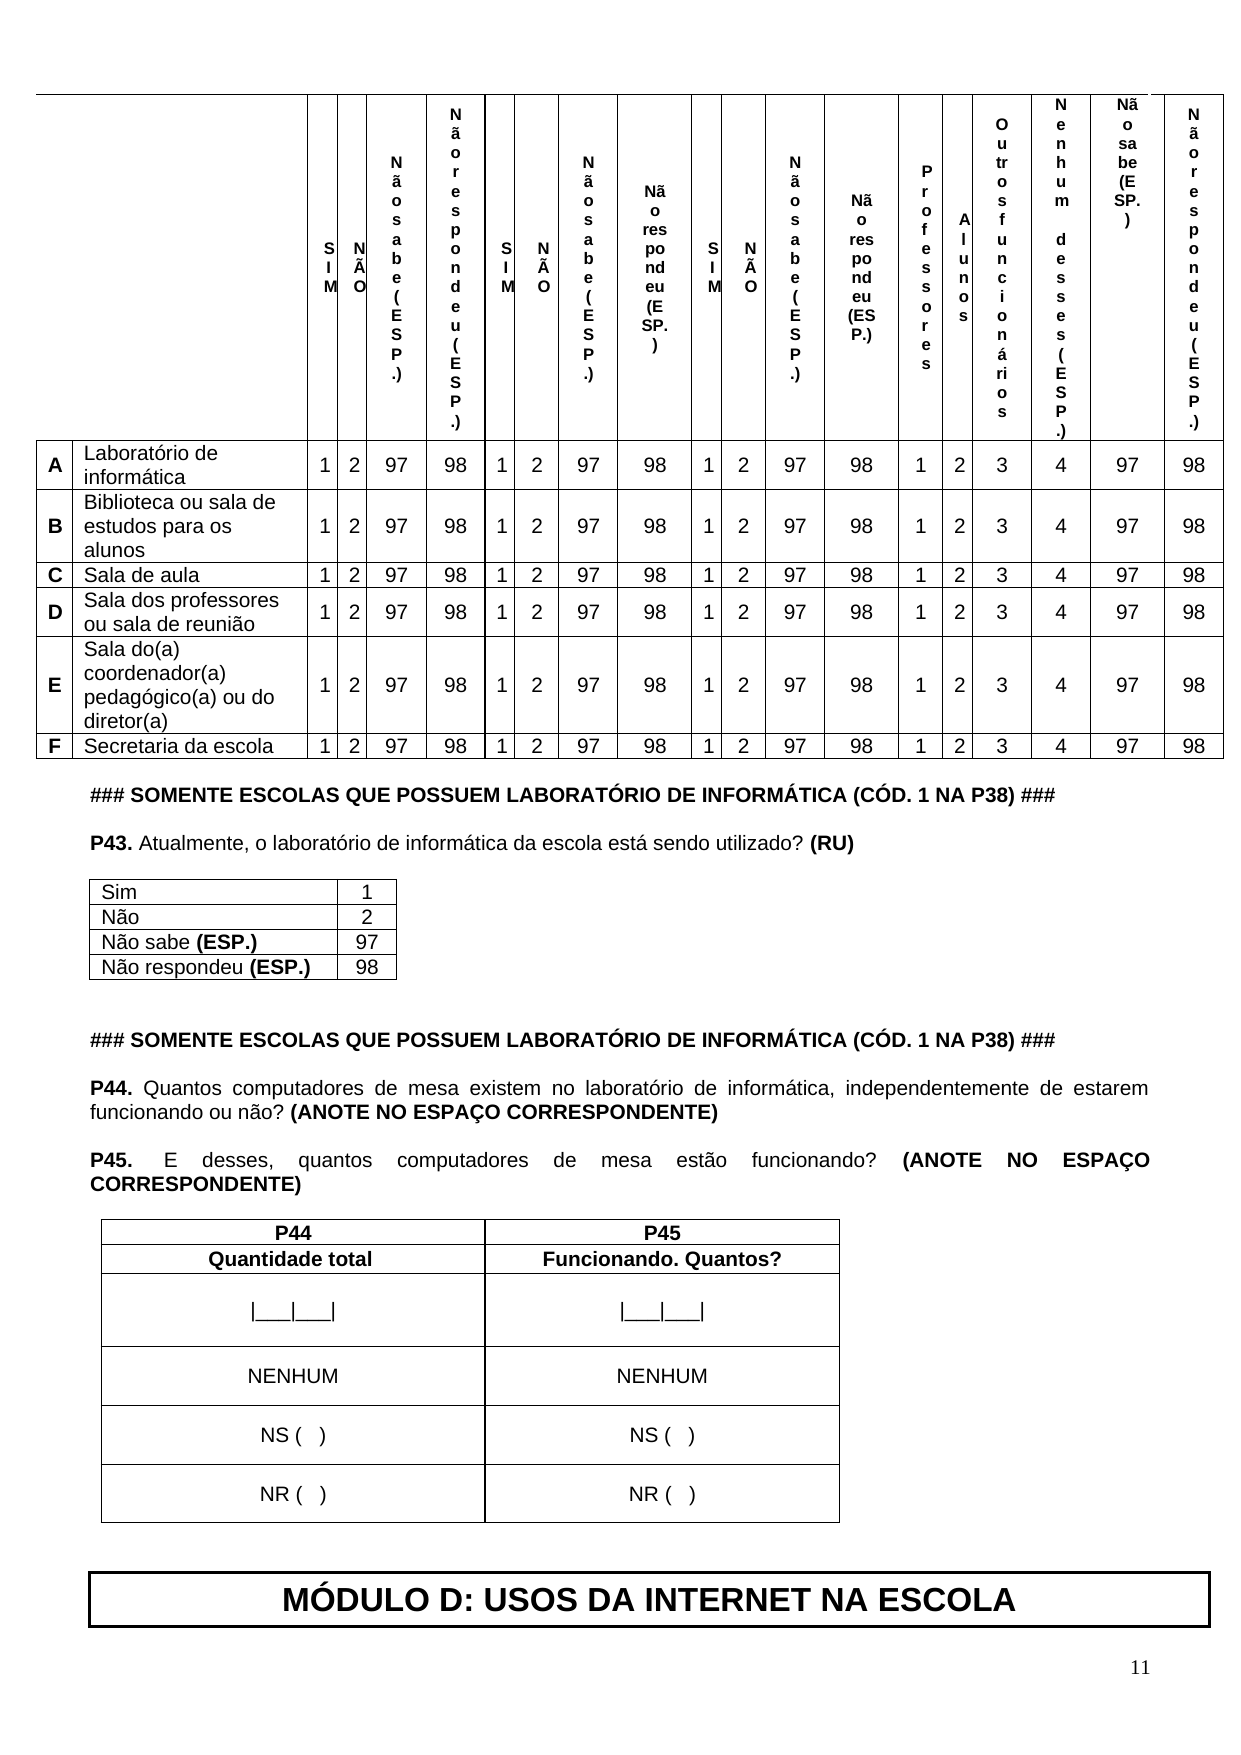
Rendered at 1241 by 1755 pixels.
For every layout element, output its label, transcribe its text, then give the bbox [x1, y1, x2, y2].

table_cell Sala do(a) coordenador(a) pedagógico(a) ou do diretor(a) [73, 637, 307, 733]
table_cell 97 [1091, 441, 1164, 489]
table_cell 1 [692, 734, 721, 758]
table_cell 1 [692, 441, 721, 489]
table_cell 1 [308, 490, 337, 562]
table_cell 1 [692, 588, 721, 636]
table_cell 98 [618, 441, 691, 489]
table_header 1 [338, 880, 396, 904]
text P43. Atualmente, o laboratório de informática da escola está sendo utilizado? (RU) [90, 831, 1151, 855]
table_cell 3 [973, 441, 1031, 489]
table_cell 98 [1165, 441, 1223, 489]
table_header P45 [486, 1220, 839, 1244]
table_cell 2 [515, 588, 558, 636]
table_cell 4 [1032, 563, 1090, 587]
table_cell 97 [367, 734, 426, 758]
table_cell 4 [1032, 734, 1090, 758]
table_cell 98 [825, 563, 898, 587]
table_cell Não sabe (ESP.) [367, 95, 426, 440]
table_cell 97 [367, 637, 426, 733]
table_cell Quantidade total [102, 1245, 484, 1273]
table_cell |___|___| [486, 1274, 839, 1346]
table_cell 1 [308, 563, 337, 587]
table_cell 2 [515, 563, 558, 587]
table_cell 2 [515, 637, 558, 733]
table_cell 2 [338, 441, 366, 489]
table_cell 2 [943, 734, 972, 758]
table_cell 98 [338, 955, 396, 979]
table_cell 2 [722, 563, 765, 587]
table_cell 97 [766, 441, 824, 489]
table_cell Laboratório de informática [73, 441, 307, 489]
table_cell Outros funcionários [973, 95, 1031, 440]
table_cell 2 [338, 563, 366, 587]
table_cell D [37, 588, 72, 636]
table_cell 2 [722, 441, 765, 489]
table_cell 2 [943, 637, 972, 733]
table_cell NENHUM [102, 1347, 484, 1405]
table_cell 2 [338, 490, 366, 562]
table_cell 98 [427, 588, 484, 636]
table_cell 3 [973, 490, 1031, 562]
table_cell 1 [486, 490, 514, 562]
table_cell 98 [825, 441, 898, 489]
table_cell 97 [559, 441, 617, 489]
table_cell 2 [943, 563, 972, 587]
table_header Sim [90, 880, 337, 904]
table_cell 97 [559, 490, 617, 562]
table_cell NS ( ) [102, 1406, 484, 1464]
table_cell NR ( ) [486, 1465, 839, 1522]
table_cell 98 [1165, 490, 1223, 562]
table_cell 98 [1165, 734, 1223, 758]
table_cell 98 [427, 441, 484, 489]
table_cell Não respondeu (ESP.) [1165, 95, 1223, 440]
table_cell 1 [899, 441, 942, 489]
table_cell Não sabe (ESP.) [90, 930, 337, 954]
table_cell B [37, 490, 72, 562]
table_cell 2 [943, 490, 972, 562]
table_cell 2 [943, 441, 972, 489]
table_cell NS ( ) [486, 1406, 839, 1464]
table_cell Funcionando. Quantos? [486, 1245, 839, 1273]
table_cell 4 [1032, 637, 1090, 733]
table_cell 2 [515, 490, 558, 562]
table_cell 1 [486, 734, 514, 758]
table_cell 97 [1091, 637, 1164, 733]
text ### SOMENTE ESCOLAS QUE POSSUEM LABORATÓRIO DE INFORMÁTICA (CÓD. 1 NA P38) ### [90, 1028, 1151, 1052]
table_cell 97 [1091, 490, 1164, 562]
table_header [36, 95, 307, 440]
table_cell 97 [559, 734, 617, 758]
table_cell 98 [1165, 637, 1223, 733]
table_cell 98 [427, 490, 484, 562]
table_cell 97 [367, 490, 426, 562]
table_cell Professores [899, 95, 942, 440]
table_cell Secretaria da escola [73, 734, 307, 758]
table_cell 98 [618, 734, 691, 758]
table_cell 97 [766, 563, 824, 587]
table_cell 1 [486, 563, 514, 587]
table_cell 97 [766, 734, 824, 758]
table_cell 3 [973, 563, 1031, 587]
table_cell 1 [486, 441, 514, 489]
table_cell 97 [367, 563, 426, 587]
table_cell Nenhum desses (ESP.) [1032, 95, 1090, 440]
table_cell 97 [559, 588, 617, 636]
table_cell 98 [427, 637, 484, 733]
table_cell 97 [367, 441, 426, 489]
table_cell 2 [515, 734, 558, 758]
table_cell 97 [559, 563, 617, 587]
table_cell 2 [338, 905, 396, 929]
table_header P44 [102, 1220, 484, 1244]
table_cell 1 [692, 490, 721, 562]
table_cell 97 [766, 637, 824, 733]
table_cell 4 [1032, 490, 1090, 562]
table_cell Não respondeu (ESP.) [427, 95, 484, 440]
table_cell Não sabe (ESP.) [559, 95, 617, 440]
table_cell 1 [308, 441, 337, 489]
table_cell 97 [1091, 588, 1164, 636]
table_cell 2 [722, 734, 765, 758]
table_cell 1 [486, 637, 514, 733]
table_cell 2 [722, 490, 765, 562]
table_cell 2 [338, 588, 366, 636]
table_cell 98 [1165, 563, 1223, 587]
table_cell 98 [427, 734, 484, 758]
table_cell 98 [825, 490, 898, 562]
table_cell 97 [559, 637, 617, 733]
table_cell 97 [1091, 563, 1164, 587]
table_cell 1 [308, 588, 337, 636]
table_cell NR ( ) [102, 1465, 484, 1522]
table_cell Biblioteca ou sala de estudos para os alunos [73, 490, 307, 562]
table_cell E [37, 637, 72, 733]
table_cell 2 [515, 441, 558, 489]
table_cell 1 [308, 637, 337, 733]
table_cell C [37, 563, 72, 587]
table_cell 1 [692, 563, 721, 587]
table_cell 1 [899, 490, 942, 562]
table_cell 97 [766, 490, 824, 562]
table_cell NÃO [722, 95, 765, 440]
table_cell NÃO [338, 95, 366, 440]
table_cell 98 [825, 734, 898, 758]
table_cell 97 [367, 588, 426, 636]
table_cell 3 [973, 637, 1031, 733]
text ### SOMENTE ESCOLAS QUE POSSUEM LABORATÓRIO DE INFORMÁTICA (CÓD. 1 NA P38) ### [90, 783, 1151, 807]
table_cell 98 [427, 563, 484, 587]
table_cell 98 [618, 490, 691, 562]
table_cell 1 [308, 734, 337, 758]
table_cell SIM [692, 95, 721, 440]
table_cell NÃO [515, 95, 558, 440]
table_cell 2 [338, 734, 366, 758]
table_cell 2 [943, 588, 972, 636]
table_cell 4 [1032, 441, 1090, 489]
table_cell Não [90, 905, 337, 929]
table_cell 1 [899, 563, 942, 587]
table_cell 98 [825, 588, 898, 636]
table_cell |___|___| [102, 1274, 484, 1346]
table_cell NENHUM [486, 1347, 839, 1405]
text P45. E desses, quantos computadores de mesa estão funcionando? (ANOTE NO ESPAÇO CORRESPONDENTE) [90, 1147, 1151, 1195]
table_cell F [37, 734, 72, 758]
table_cell 98 [1165, 588, 1223, 636]
text P44. Quantos computadores de mesa existem no laboratório de informática, independentemente de estarem funcionando ou não? (ANOTE NO ESPAÇO CORRESPONDENTE) [90, 1076, 1151, 1123]
table_cell 97 [1091, 734, 1164, 758]
table_cell Não sabe (ESP.) [766, 95, 824, 440]
table_cell Alunos [943, 95, 972, 440]
table_cell 3 [973, 734, 1031, 758]
table_cell 1 [899, 637, 942, 733]
table_cell 97 [338, 930, 396, 954]
table_cell Não respondeu (ESP.) [618, 95, 691, 440]
table_cell 3 [973, 588, 1031, 636]
table_cell 2 [338, 637, 366, 733]
table_cell 98 [618, 588, 691, 636]
table_cell 1 [692, 637, 721, 733]
table_cell 4 [1032, 588, 1090, 636]
table_cell 98 [618, 563, 691, 587]
table_cell SIM [308, 95, 337, 440]
table_cell 2 [722, 588, 765, 636]
table_cell 97 [766, 588, 824, 636]
table_cell Sala dos professores ou sala de reunião [73, 588, 307, 636]
table_cell 98 [618, 637, 691, 733]
table_cell Não respondeu (ESP.) [825, 95, 898, 440]
table_cell A [37, 441, 72, 489]
table_cell 1 [899, 734, 942, 758]
table_cell Não respondeu (ESP.) [90, 955, 337, 979]
table_cell 1 [486, 588, 514, 636]
table_cell 98 [825, 637, 898, 733]
table_cell 2 [722, 637, 765, 733]
table_cell 1 [899, 588, 942, 636]
table_header MÓDULO D: USOS DA INTERNET NA ESCOLA [91, 1574, 1208, 1625]
table_cell SIM [486, 95, 514, 440]
table_cell Não sabe (ESP.) [1091, 95, 1164, 440]
table_cell Sala de aula [73, 563, 307, 587]
